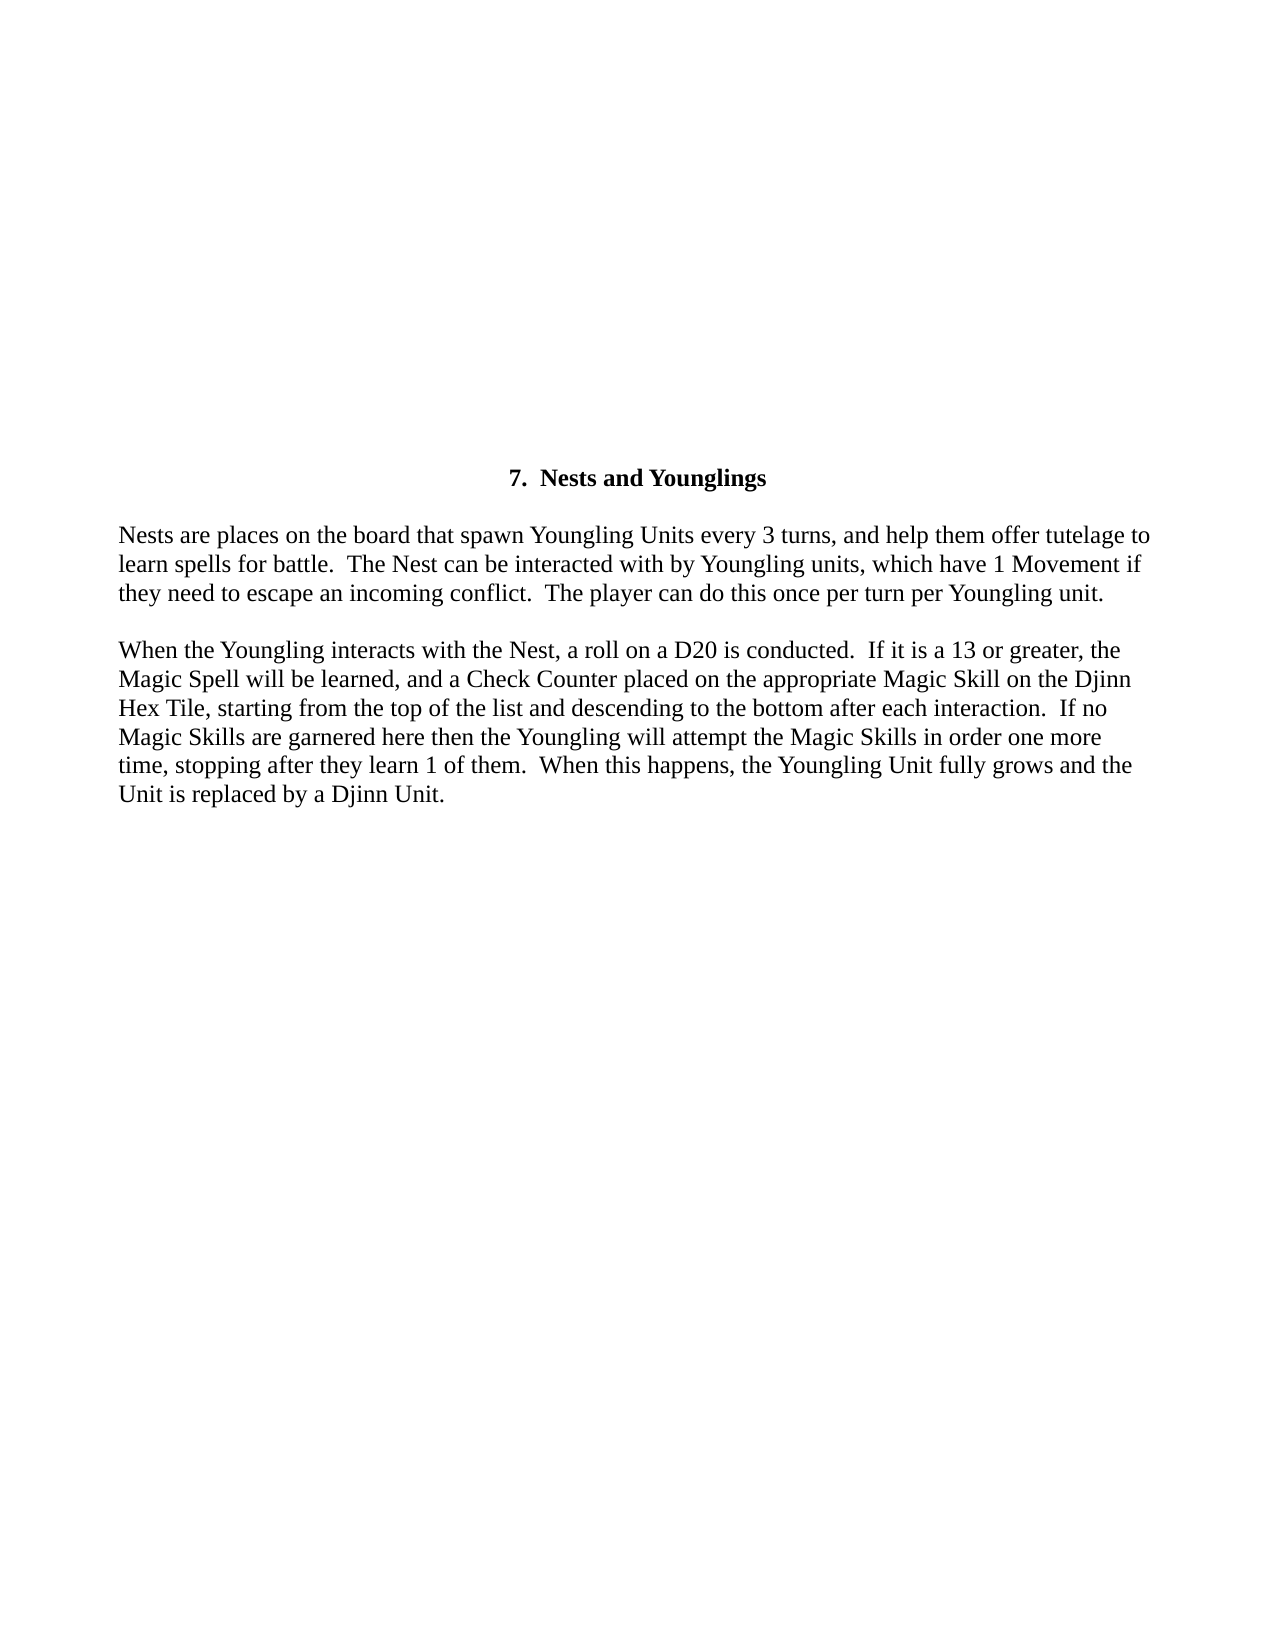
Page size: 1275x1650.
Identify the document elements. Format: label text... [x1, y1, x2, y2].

text 7. Nests and Younglings [118, 463, 1157, 492]
text Nests are places on the board that spawn Youngling Units every 3 turns, and help them offer tutelage to learn spells for battle. The Nest can be interacted with by Youngling units, which have 1 Movement if they need to escape an incoming conflict. The player can do this once per turn per Youngling unit. [118, 521, 1157, 607]
text When the Youngling interacts with the Nest, a roll on a D20 is conducted. If it is a 13 or greater, the Magic Spell will be learned, and a Check Counter placed on the appropriate Magic Skill on the Djinn Hex Tile, starting from the top of the list and descending to the bottom after each interaction. If no Magic Skills are garnered here then the Youngling will attempt the Magic Skills in order one more time, stopping after they learn 1 of them. When this happens, the Youngling Unit fully grows and the Unit is replaced by a Djinn Unit. [118, 636, 1157, 808]
